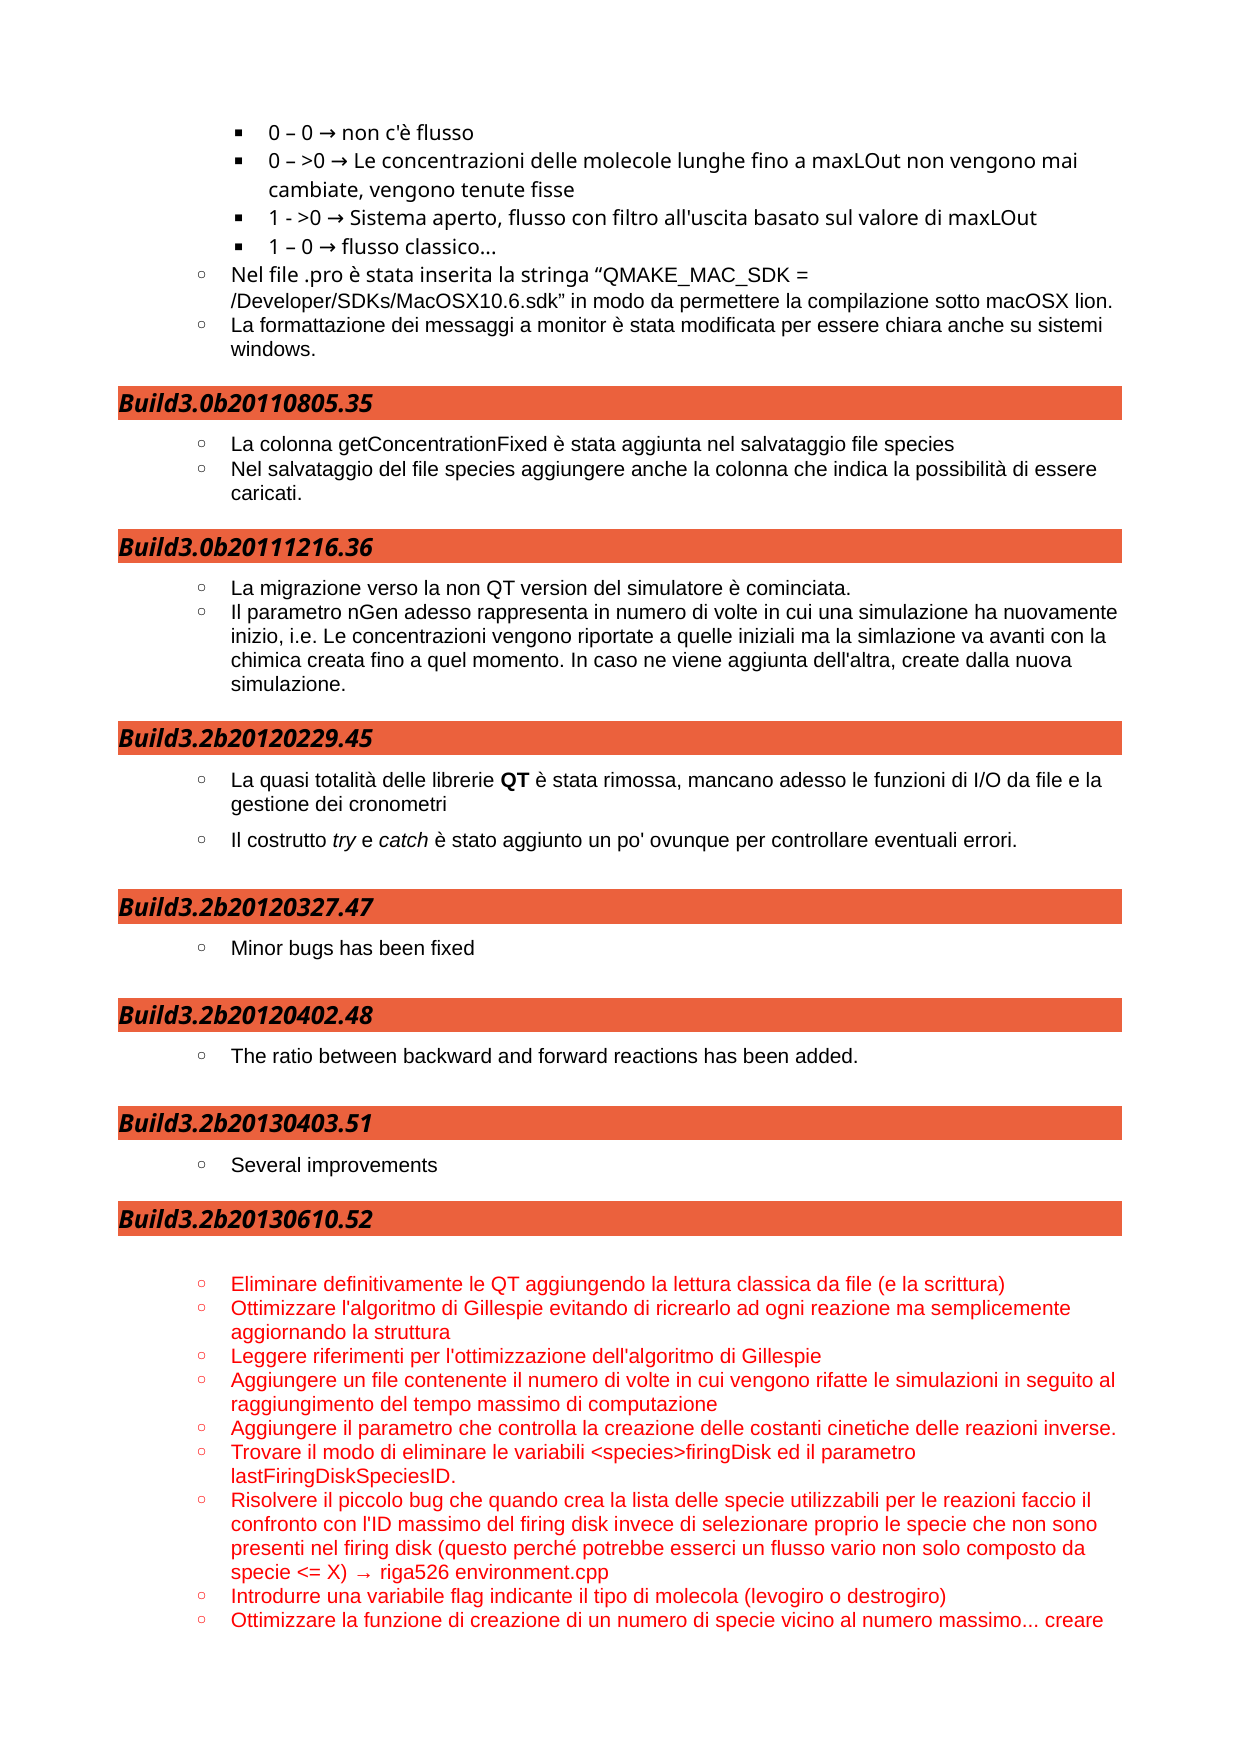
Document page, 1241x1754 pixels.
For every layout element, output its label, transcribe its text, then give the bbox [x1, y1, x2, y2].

list Aggiungere il parametro che controlla la creazione delle costanti cinetiche delle reazioni inverse. [193, 1416, 1122, 1440]
list Introdurre una variabile flag indicante il tipo di molecola (levogiro o destrogiro) [193, 1584, 1122, 1608]
subtitle Build3.2b20120229.45 [118, 721, 1122, 755]
list Eliminare definitivamente le QT aggiungendo la lettura classica da file (e la scrittura) [193, 1272, 1122, 1296]
subtitle Build3.2b20120402.48 [118, 998, 1122, 1032]
list La formattazione dei messaggi a monitor è stata modificata per essere chiara anche su sistemi windows. [193, 313, 1122, 361]
list Ottimizzare la funzione di creazione di un numero di specie vicino al numero massimo... creare [193, 1608, 1122, 1632]
list La migrazione verso la non QT version del simulatore è cominciata. [193, 576, 1122, 600]
list 1 – 0 → flusso classico... [231, 232, 1122, 260]
list Several improvements [193, 1152, 1122, 1176]
list Nel file .pro è stata inserita la stringa “QMAKE_MAC_SDK = /Developer/SDKs/MacOSX10.6.sdk” in modo da permettere la compilazione sotto macOSX lion. [193, 260, 1122, 313]
subtitle Build3.2b20130403.51 [118, 1106, 1122, 1140]
list Nel salvataggio del file species aggiungere anche la colonna che indica la possibilità di essere caricati. [193, 456, 1122, 504]
list Risolvere il piccolo bug che quando crea la lista delle specie utilizzabili per le reazioni faccio il confronto con l'ID massimo del firing disk invece di selezionare proprio le specie che non sono presenti nel firing disk (questo perché potrebbe esserci un flusso vario non solo composto da specie <= X) → riga526 environment.cpp [193, 1488, 1122, 1584]
list Trovare il modo di eliminare le variabili <species>firingDisk ed il parametro lastFiringDiskSpeciesID. [193, 1440, 1122, 1488]
list Ottimizzare l'algoritmo di Gillespie evitando di ricrearlo ad ogni reazione ma semplicemente aggiornando la struttura [193, 1296, 1122, 1344]
list The ratio between backward and forward reactions has been added. [193, 1044, 1122, 1068]
list 0 – >0 → Le concentrazioni delle molecole lunghe fino a maxLOut non vengono mai cambiate, vengono tenute fisse [231, 147, 1122, 203]
subtitle Build3.2b20130610.52 [118, 1201, 1122, 1236]
list Minor bugs has been fixed [193, 936, 1122, 960]
list La colonna getConcentrationFixed è stata aggiunta nel salvataggio file species [193, 432, 1122, 456]
subtitle Build3.2b20120327.47 [118, 889, 1122, 924]
list Leggere riferimenti per l'ottimizzazione dell'algoritmo di Gillespie [193, 1344, 1122, 1368]
subtitle Build3.0b20110805.35 [118, 386, 1122, 420]
subtitle Build3.0b20111216.36 [118, 529, 1122, 563]
list 1 - >0 → Sistema aperto, flusso con filtro all'uscita basato sul valore di maxLOut [231, 203, 1122, 232]
list Il parametro nGen adesso rappresenta in numero di volte in cui una simulazione ha nuovamente inizio, i.e. Le concentrazioni vengono riportate a quelle iniziali ma la simlazione va avanti con la chimica creata fino a quel momento. In caso ne viene aggiunta dell'altra, create dalla nuova simulazione. [193, 600, 1122, 696]
list Aggiungere un file contenente il numero di volte in cui vengono rifatte le simulazioni in seguito al raggiungimento del tempo massimo di computazione [193, 1368, 1122, 1416]
list Il costrutto try e catch è stato aggiunto un po' ovunque per controllare eventuali errori. [193, 828, 1122, 852]
list La quasi totalità delle librerie QT è stata rimossa, mancano adesso le funzioni di I/O da file e la gestione dei cronometri [193, 767, 1122, 816]
list 0 – 0 → non c'è flusso [231, 118, 1122, 147]
